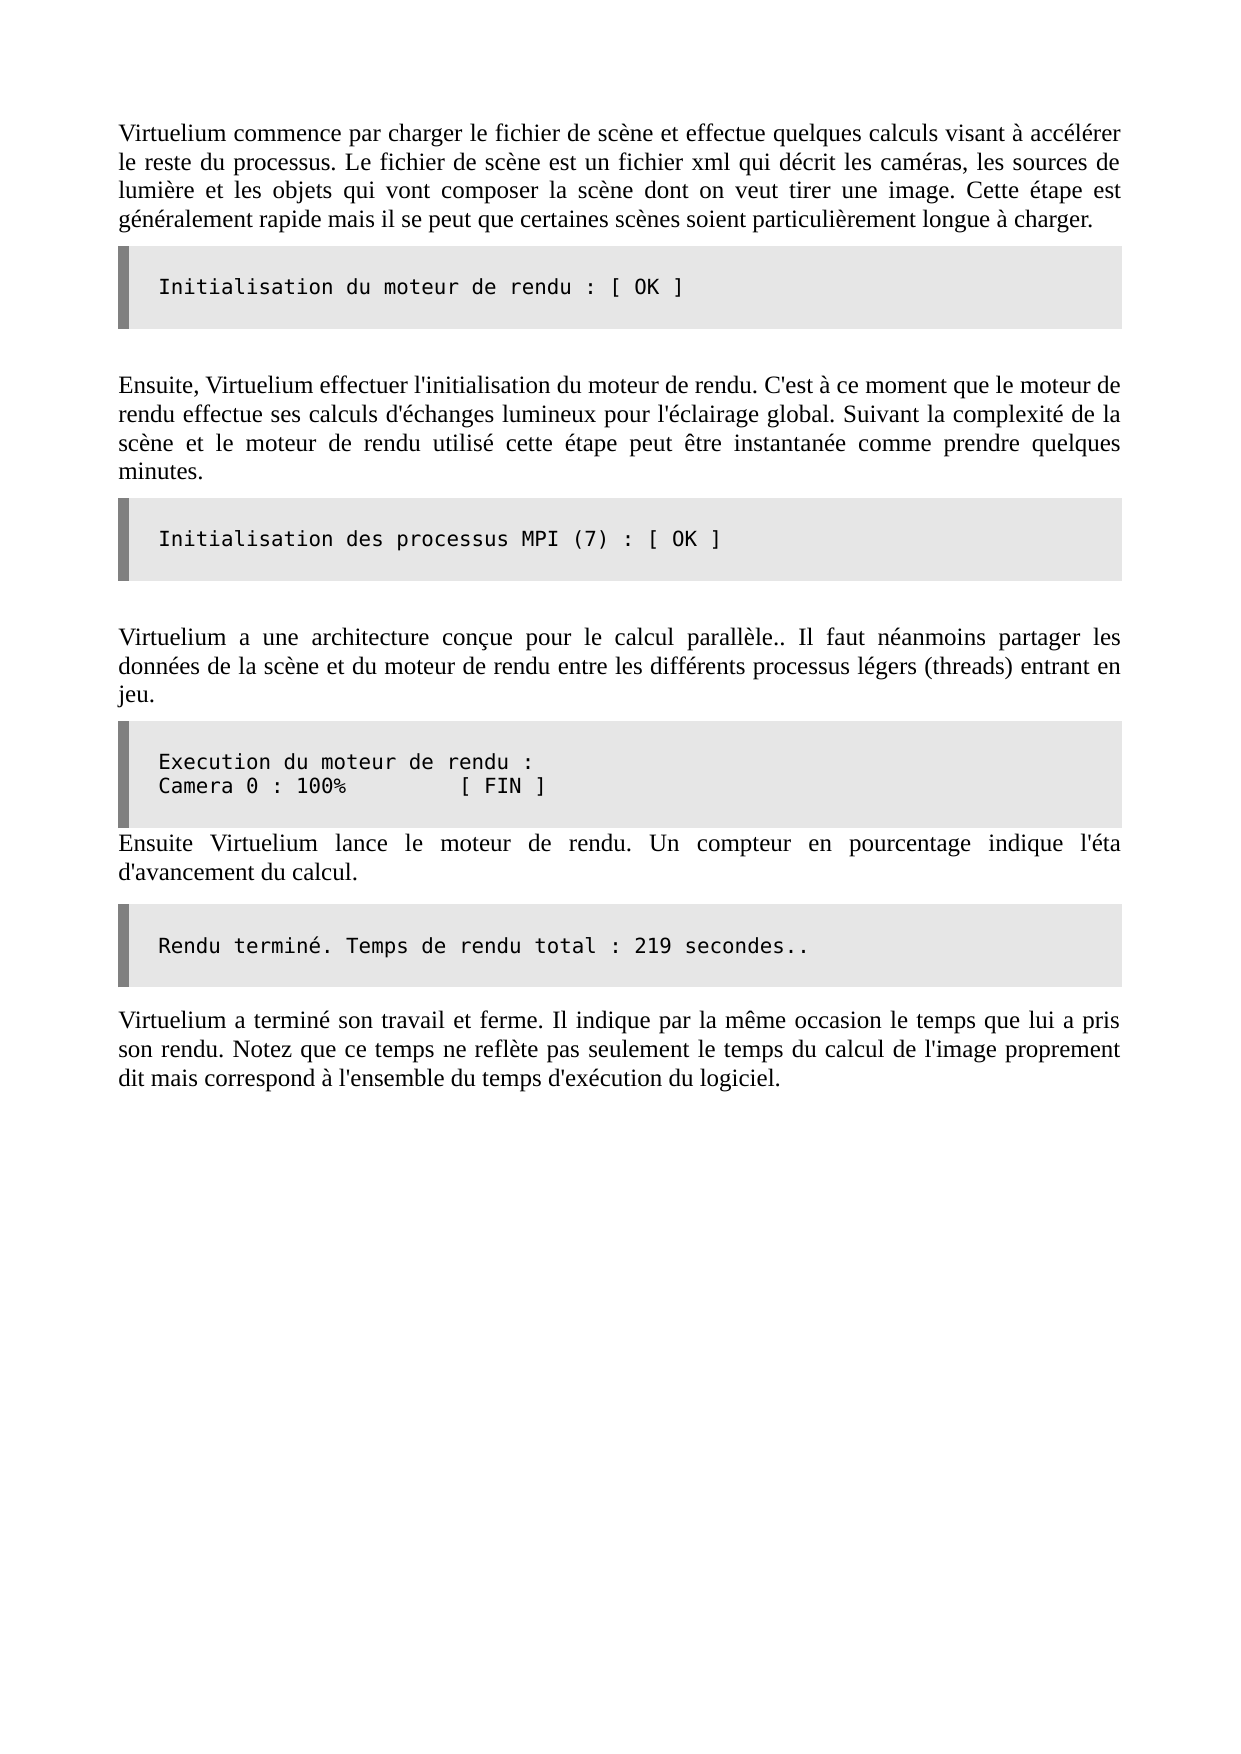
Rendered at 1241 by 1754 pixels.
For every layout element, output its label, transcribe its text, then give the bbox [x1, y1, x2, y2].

text Rendu terminé. Temps de rendu total : 219 secondes.. [129, 904, 1122, 987]
text Initialisation des processus MPI (7) : [ OK ] [129, 498, 1122, 581]
text Virtuelium commence par charger le fichier de scène et effectue quelques calculs visant à accélérer le reste du processus. Le fichier de scène est un fichier xml qui décrit les caméras, les sources de lumière et les objets qui vont composer la scène dont on veut tirer une image. Cette étape est généralement rapide mais il se peut que certaines scènes soient particulièrement longue à charger. [118, 118, 1122, 233]
text Ensuite Virtuelium lance le moteur de rendu. Un compteur en pourcentage indique l'éta d'avancement du calcul. [118, 828, 1122, 886]
text Execution du moteur de rendu : [129, 721, 1122, 774]
text Camera 0 : 100% [ FIN ] [129, 774, 1122, 828]
text Initialisation du moteur de rendu : [ OK ] [129, 246, 1122, 329]
text Ensuite, Virtuelium effectuer l'initialisation du moteur de rendu. C'est à ce moment que le moteur de rendu effectue ses calculs d'échanges lumineux pour l'éclairage global. Suivant la complexité de la scène et le moteur de rendu utilisé cette étape peut être instantanée comme prendre quelques minutes. [118, 370, 1122, 485]
text Virtuelium a terminé son travail et ferme. Il indique par la même occasion le temps que lui a pris son rendu. Notez que ce temps ne reflète pas seulement le temps du calcul de l'image proprement dit mais correspond à l'ensemble du temps d'exécution du logiciel. [118, 1005, 1122, 1091]
text Virtuelium a une architecture conçue pour le calcul parallèle.. Il faut néanmoins partager les données de la scène et du moteur de rendu entre les différents processus légers (threads) entrant en jeu. [118, 622, 1122, 708]
